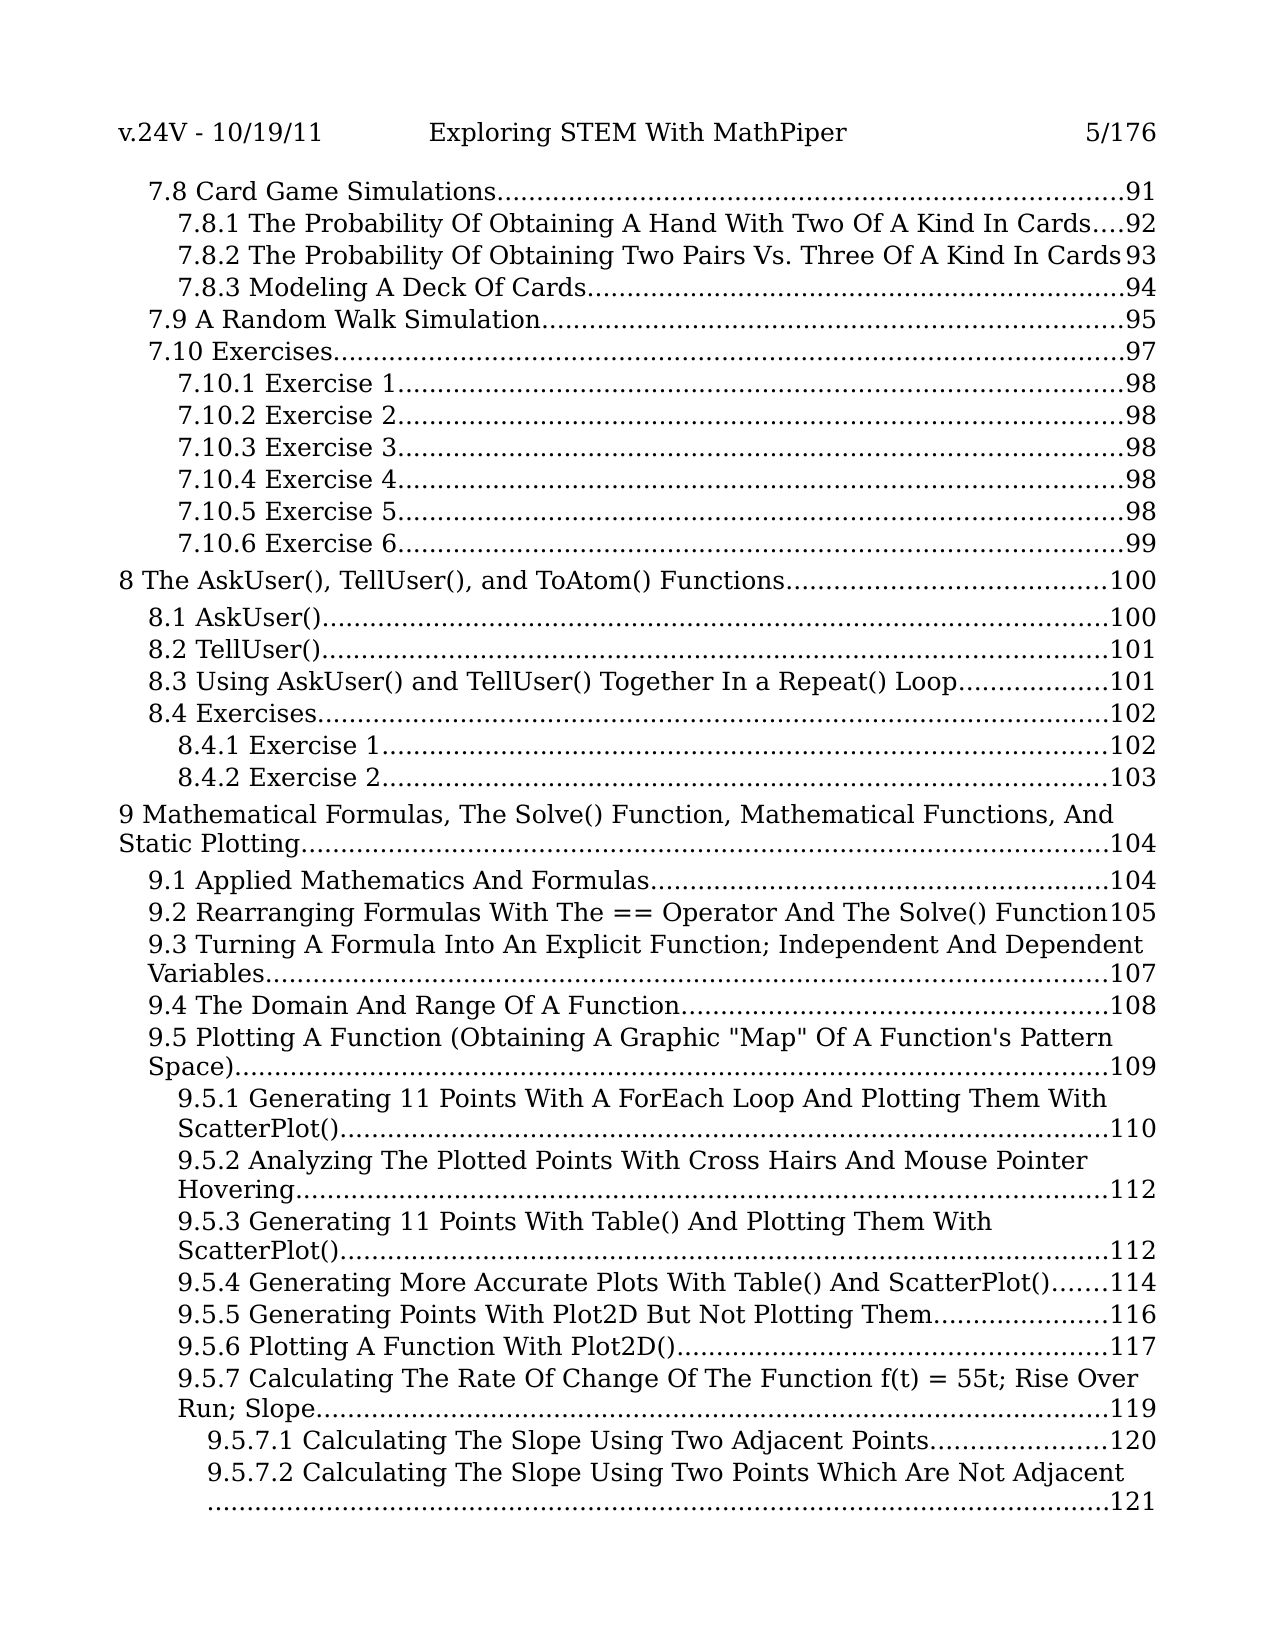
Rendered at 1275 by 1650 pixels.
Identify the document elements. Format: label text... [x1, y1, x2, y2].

text 8 The AskUser(), TellUser(), and ToAtom() Functions 100 [118, 566, 1157, 596]
text 9.4 The Domain And Range Of A Function 108 [148, 991, 1157, 1021]
text 8.4.1 Exercise 1 102 [177, 731, 1157, 761]
text 8.1 AskUser() 100 [148, 603, 1157, 632]
text 9.5.7.2 Calculating The Slope Using Two Points Which Are Not Adjacent 121 [207, 1458, 1157, 1516]
text 9.5.1 Generating 11 Points With A ForEach Loop And Plotting Them With ScatterPlot() 110 [177, 1085, 1157, 1143]
text 8.2 TellUser() 101 [148, 635, 1157, 664]
text 8.4 Exercises 102 [148, 699, 1157, 728]
text 7.9 A Random Walk Simulation 95 [148, 305, 1157, 334]
text 7.10.1 Exercise 1 98 [177, 369, 1157, 398]
text 9.5.2 Analyzing The Plotted Points With Cross Hairs And Mouse Pointer Hovering 112 [177, 1146, 1157, 1204]
text 9.5.4 Generating More Accurate Plots With Table() And ScatterPlot() 114 [177, 1268, 1157, 1298]
text 9.5.6 Plotting A Function With Plot2D() 117 [177, 1333, 1157, 1362]
text 7.8.1 The Probability Of Obtaining A Hand With Two Of A Kind In Cards 92 [177, 209, 1157, 238]
text 7.8.2 The Probability Of Obtaining Two Pairs Vs. Three Of A Kind In Cards 93 [177, 241, 1157, 270]
text 7.10.3 Exercise 3 98 [177, 433, 1157, 463]
text 8.3 Using AskUser() and TellUser() Together In a Repeat() Loop 101 [148, 667, 1157, 696]
text 9.5.5 Generating Points With Plot2D But Not Plotting Them 116 [177, 1301, 1157, 1330]
text 9.5.3 Generating 11 Points With Table() And Plotting Them With ScatterPlot() 112 [177, 1207, 1157, 1266]
text 8.4.2 Exercise 2 103 [177, 763, 1157, 793]
text 7.10.5 Exercise 5 98 [177, 498, 1157, 527]
text 9.1 Applied Mathematics And Formulas 104 [148, 866, 1157, 895]
text 7.10.4 Exercise 4 98 [177, 466, 1157, 495]
text 7.10.6 Exercise 6 99 [177, 530, 1157, 559]
text 7.10.2 Exercise 2 98 [177, 401, 1157, 431]
text 9.5 Plotting A Function (Obtaining A Graphic "Map" Of A Function's Pattern Space) 109 [148, 1023, 1157, 1082]
text 9.3 Turning A Formula Into An Explicit Function; Independent And Dependent Variables 107 [148, 930, 1157, 988]
text 9.5.7.1 Calculating The Slope Using Two Adjacent Points 120 [207, 1426, 1157, 1455]
text 7.8 Card Game Simulations 91 [148, 177, 1157, 206]
text 9.5.7 Calculating The Rate Of Change Of The Function f(t) = 55t; Rise Over Run; Slope 119 [177, 1365, 1157, 1423]
text 9.2 Rearranging Formulas With The == Operator And The Solve() Function 105 [148, 898, 1157, 927]
text 7.10 Exercises 97 [148, 337, 1157, 366]
text 7.8.3 Modeling A Deck Of Cards 94 [177, 273, 1157, 302]
text 9 Mathematical Formulas, The Solve() Function, Mathematical Functions, And Static Plotting 104 [118, 800, 1157, 858]
